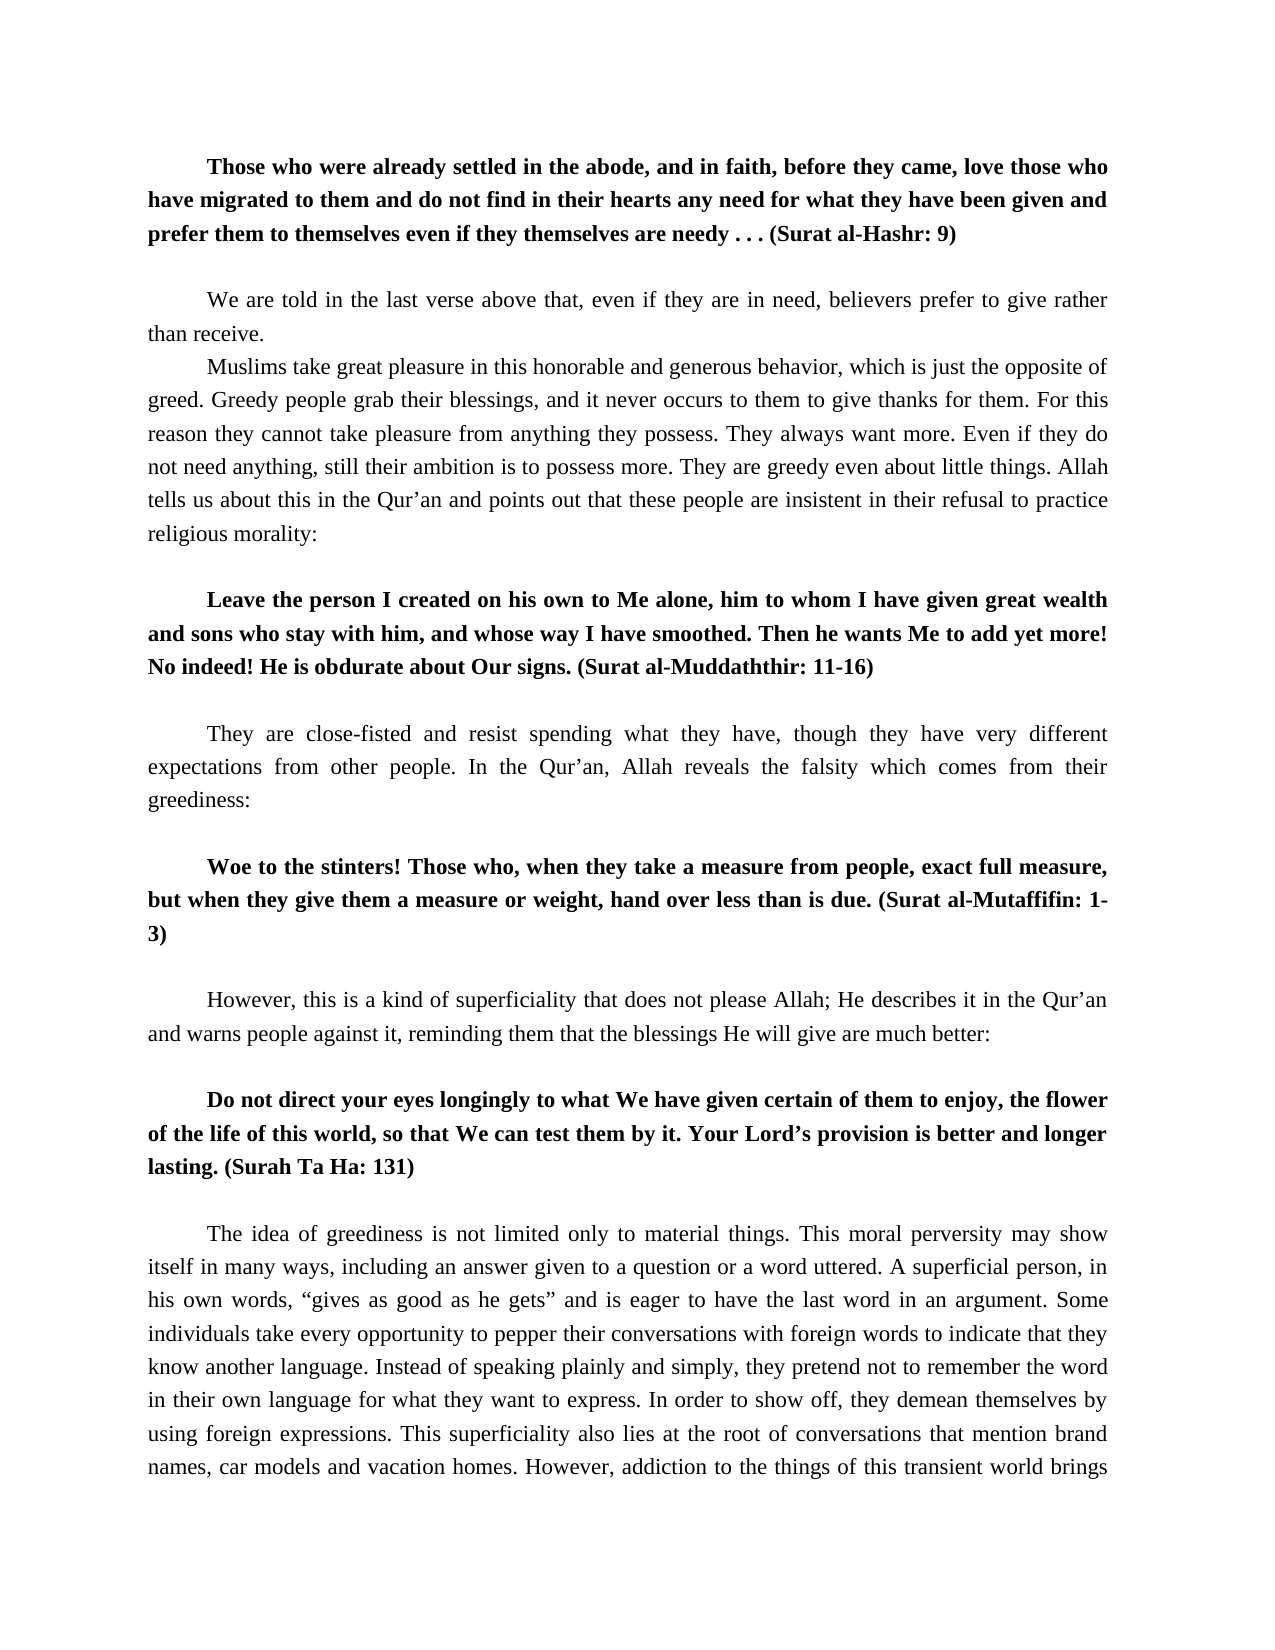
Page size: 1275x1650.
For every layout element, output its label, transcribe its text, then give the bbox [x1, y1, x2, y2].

text Those who were already settled in the abode, and in faith, before they came, love those who have migrated to them and do not find in their hearts any need for what they have been given and prefer them to themselves even if they themselves are needy . . . (Surat al-Hashr: 9) [148, 148, 1110, 248]
text Muslims take great pleasure in this honorable and generous behavior, which is just the opposite of greed. Greedy people grab their blessings, and it never occurs to them to give thanks for them. For this reason they cannot take pleasure from anything they possess. They always want more. Even if they do not need anything, still their ambition is to possess more. They are greedy even about little things. Allah tells us about this in the Qur’an and points out that these people are insistent in their refusal to practice religious morality: [148, 348, 1110, 548]
text However, this is a kind of superficiality that does not please Allah; He describes it in the Qur’an and warns people against it, reminding them that the blessings He will give are much better: [148, 981, 1110, 1048]
text Woe to the stinters! Those who, when they take a measure from people, exact full measure, but when they give them a measure or weight, hand over less than is due. (Surat al-Mutaffifin: 1-3) [148, 848, 1110, 948]
text They are close-fisted and resist spending what they have, though they have very different expectations from other people. In the Qur’an, Allah reveals the falsity which comes from their greediness: [148, 714, 1110, 814]
text The idea of greediness is not limited only to material things. This moral perversity may show itself in many ways, including an answer given to a question or a word uttered. A superficial person, in his own words, “gives as good as he gets” and is eager to have the last word in an argument. Some individuals take every opportunity to pepper their conversations with foreign words to indicate that they know another language. Instead of speaking plainly and simply, they pretend not to remember the word in their own language for what they want to express. In order to show off, they demean themselves by using foreign expressions. This superficiality also lies at the root of conversations that mention brand names, car models and vacation homes. However, addiction to the things of this transient world brings [148, 1214, 1110, 1481]
text Do not direct your eyes longingly to what We have given certain of them to enjoy, the flower of the life of this world, so that We can test them by it. Your Lord’s provision is better and longer lasting. (Surah Ta Ha: 131) [148, 1081, 1110, 1181]
text We are told in the last verse above that, even if they are in need, believers prefer to give rather than receive. [148, 281, 1110, 348]
text Leave the person I created on his own to Me alone, him to whom I have given great wealth and sons who stay with him, and whose way I have smoothed. Then he wants Me to add yet more! No indeed! He is obdurate about Our signs. (Surat al-Muddaththir: 11-16) [148, 581, 1110, 681]
